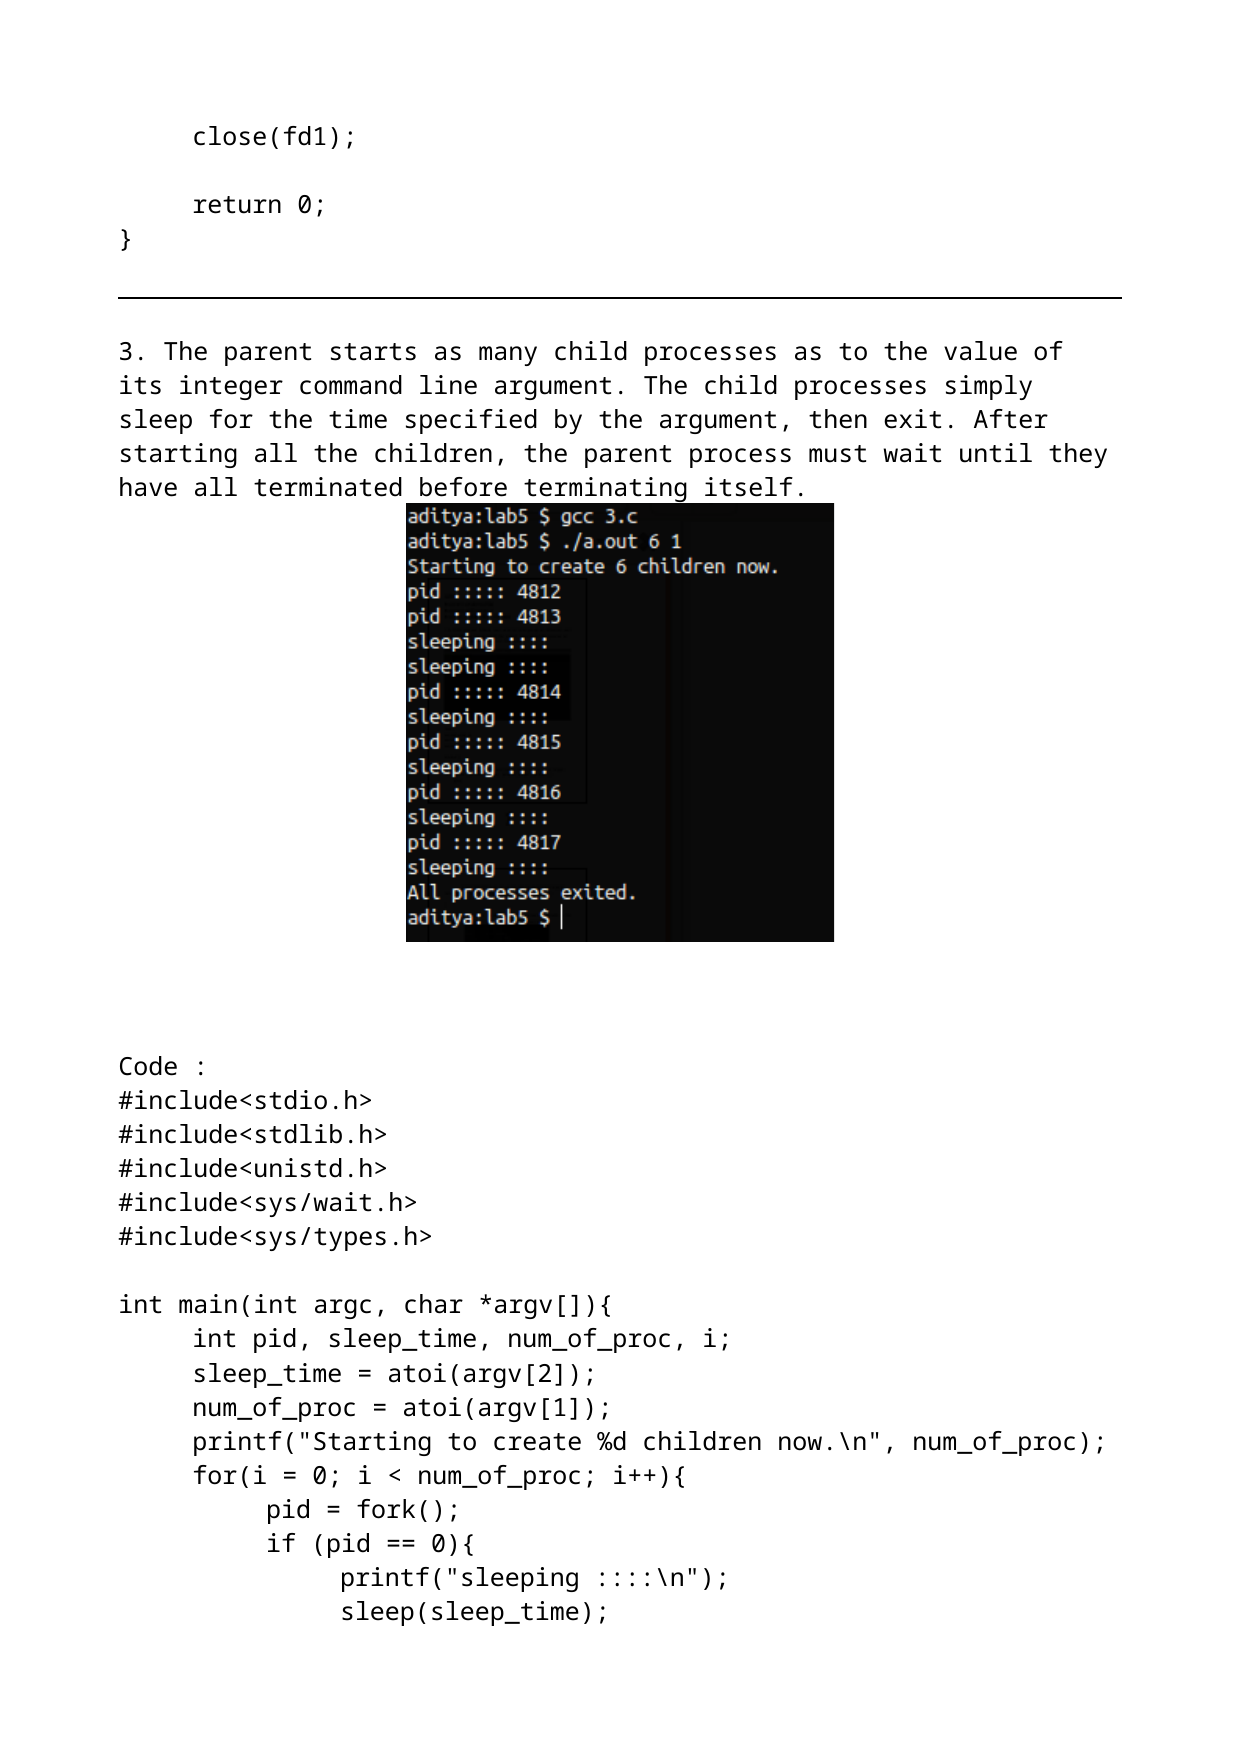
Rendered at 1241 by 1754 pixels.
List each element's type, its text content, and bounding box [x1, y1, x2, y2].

text Code : [118, 1049, 1122, 1083]
text close(fd1); [118, 118, 1122, 152]
text sleep(sleep_time); [118, 1594, 1122, 1628]
text printf("sleeping ::::\n"); [118, 1559, 1122, 1594]
text #include<sys/wait.h> [118, 1185, 1122, 1219]
text have all terminated before terminating itself. [118, 469, 1122, 504]
text pid = fork(); [118, 1491, 1122, 1526]
text } [118, 220, 1122, 254]
text #include<unistd.h> [118, 1151, 1122, 1185]
text its integer command line argument. The child processes simply [118, 367, 1122, 401]
text 3. The parent starts as many child processes as to the value of [118, 333, 1122, 367]
text sleep_time = atoi(argv[2]); [118, 1355, 1122, 1389]
text #include<stdlib.h> [118, 1117, 1122, 1151]
text #include<stdio.h> [118, 1083, 1122, 1117]
text starting all the children, the parent process must wait until they [118, 436, 1122, 469]
text #include<sys/types.h> [118, 1219, 1122, 1253]
text return 0; [118, 186, 1122, 220]
picture [406, 503, 835, 942]
text for(i = 0; i < num_of_proc; i++){ [118, 1457, 1122, 1491]
text printf("Starting to create %d children now.\n", num_of_proc); [118, 1423, 1122, 1457]
text int main(int argc, char *argv[]){ [118, 1287, 1122, 1321]
text int pid, sleep_time, num_of_proc, i; [118, 1321, 1122, 1355]
text if (pid == 0){ [118, 1526, 1122, 1559]
text sleep for the time specified by the argument, then exit. After [118, 401, 1122, 436]
text num_of_proc = atoi(argv[1]); [118, 1389, 1122, 1423]
